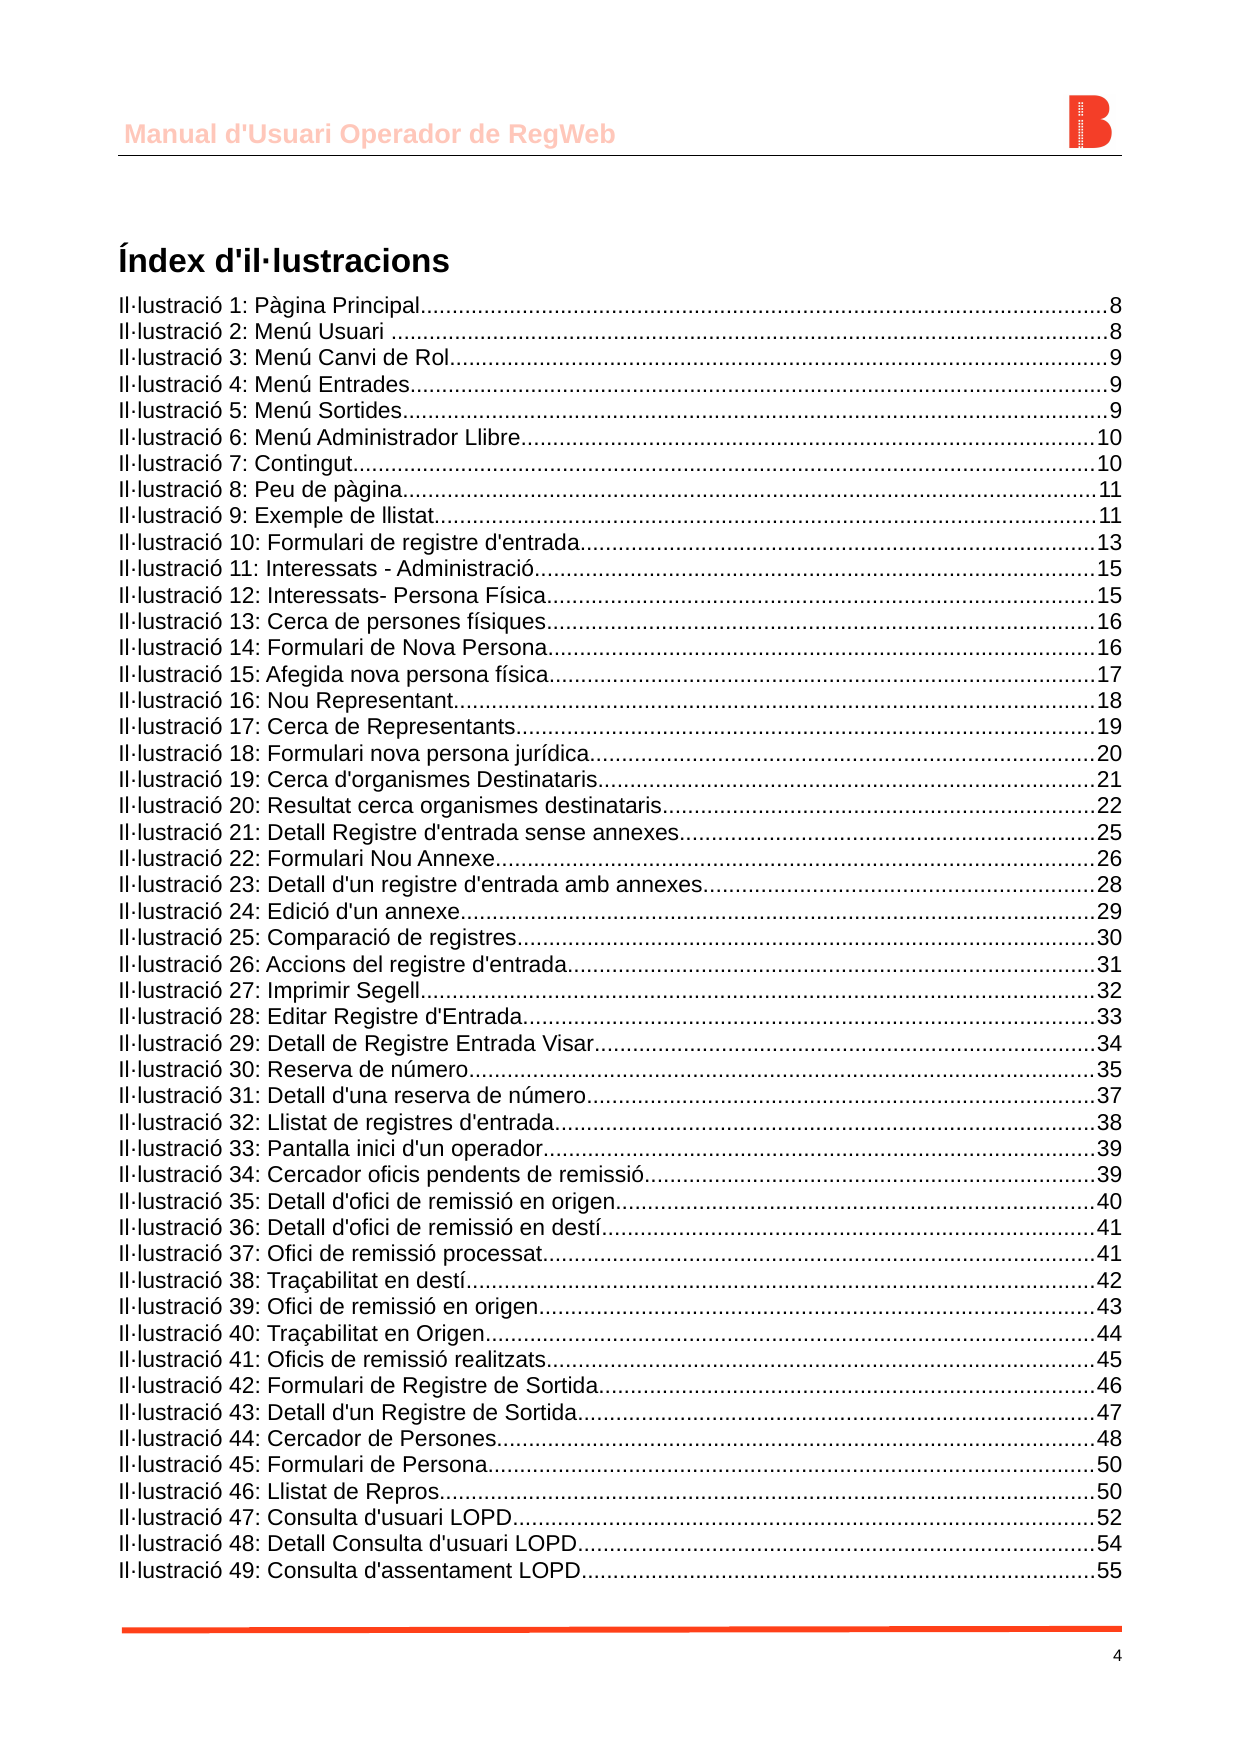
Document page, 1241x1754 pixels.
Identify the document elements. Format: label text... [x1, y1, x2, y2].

text Il·lustració 10: Formulari de registre d'entrada 13 [118, 529, 1122, 555]
text Il·lustració 44: Cercador de Persones 48 [118, 1425, 1122, 1451]
text Il·lustració 36: Detall d'ofici de remissió en destí 41 [118, 1214, 1122, 1240]
text Il·lustració 31: Detall d'una reserva de número 37 [118, 1082, 1122, 1109]
text Il·lustració 12: Interessats- Persona Física 15 [118, 582, 1122, 608]
text Il·lustració 49: Consulta d'assentament LOPD 55 [118, 1557, 1122, 1583]
text Il·lustració 42: Formulari de Registre de Sortida 46 [118, 1372, 1122, 1398]
text Il·lustració 4: Menú Entrades 9 [118, 371, 1122, 397]
text Il·lustració 15: Afegida nova persona física 17 [118, 661, 1122, 687]
text Il·lustració 34: Cercador oficis pendents de remissió 39 [118, 1161, 1122, 1188]
text Il·lustració 33: Pantalla inici d'un operador 39 [118, 1135, 1122, 1161]
text Il·lustració 40: Traçabilitat en Origen 44 [118, 1319, 1122, 1346]
text Il·lustració 27: Imprimir Segell 32 [118, 977, 1122, 1003]
text Il·lustració 3: Menú Canvi de Rol 9 [118, 344, 1122, 371]
text Il·lustració 19: Cerca d'organismes Destinataris 21 [118, 766, 1122, 792]
text Il·lustració 39: Ofici de remissió en origen 43 [118, 1293, 1122, 1319]
text Il·lustració 13: Cerca de persones físiques 16 [118, 608, 1122, 634]
text Il·lustració 11: Interessats - Administració 15 [118, 555, 1122, 582]
text Il·lustració 48: Detall Consulta d'usuari LOPD 54 [118, 1530, 1122, 1557]
text Il·lustració 9: Exemple de llistat 11 [118, 502, 1122, 529]
text Il·lustració 21: Detall Registre d'entrada sense annexes 25 [118, 819, 1122, 845]
text Il·lustració 22: Formulari Nou Annexe 26 [118, 845, 1122, 871]
text Il·lustració 7: Contingut 10 [118, 450, 1122, 476]
text Il·lustració 32: Llistat de registres d'entrada. 38 [118, 1109, 1122, 1135]
text Il·lustració 38: Traçabilitat en destí 42 [118, 1267, 1122, 1293]
text Il·lustració 30: Reserva de número 35 [118, 1056, 1122, 1082]
text Il·lustració 14: Formulari de Nova Persona 16 [118, 634, 1122, 661]
text Il·lustració 45: Formulari de Persona 50 [118, 1451, 1122, 1478]
subtitle Índex d'il·lustracions [118, 241, 1122, 279]
text Il·lustració 37: Ofici de remissió processat 41 [118, 1240, 1122, 1267]
text Il·lustració 41: Oficis de remissió realitzats 45 [118, 1346, 1122, 1372]
text Il·lustració 18: Formulari nova persona jurídica 20 [118, 740, 1122, 766]
text Il·lustració 26: Accions del registre d'entrada 31 [118, 951, 1122, 977]
text Il·lustració 29: Detall de Registre Entrada Visar 34 [118, 1029, 1122, 1056]
text Il·lustració 25: Comparació de registres 30 [118, 924, 1122, 951]
text Il·lustració 47: Consulta d'usuari LOPD 52 [118, 1504, 1122, 1530]
text Il·lustració 35: Detall d'ofici de remissió en origen 40 [118, 1188, 1122, 1214]
text Il·lustració 2: Menú Usuari 8 [118, 318, 1122, 344]
text Il·lustració 23: Detall d'un registre d'entrada amb annexes 28 [118, 871, 1122, 898]
text Il·lustració 20: Resultat cerca organismes destinataris 22 [118, 792, 1122, 819]
text Il·lustració 8: Peu de pàgina 11 [118, 476, 1122, 502]
text Il·lustració 6: Menú Administrador Llibre 10 [118, 423, 1122, 450]
text Il·lustració 24: Edició d'un annexe 29 [118, 898, 1122, 924]
text Il·lustració 17: Cerca de Representants 19 [118, 713, 1122, 740]
text Il·lustració 16: Nou Representant 18 [118, 687, 1122, 713]
picture [1063, 94, 1117, 150]
text Il·lustració 1: Pàgina Principal 8 [118, 292, 1122, 318]
text Il·lustració 28: Editar Registre d'Entrada. 33 [118, 1003, 1122, 1029]
text Il·lustració 46: Llistat de Repros 50 [118, 1478, 1122, 1504]
text Il·lustració 5: Menú Sortides 9 [118, 397, 1122, 423]
text Il·lustració 43: Detall d'un Registre de Sortida 47 [118, 1398, 1122, 1425]
